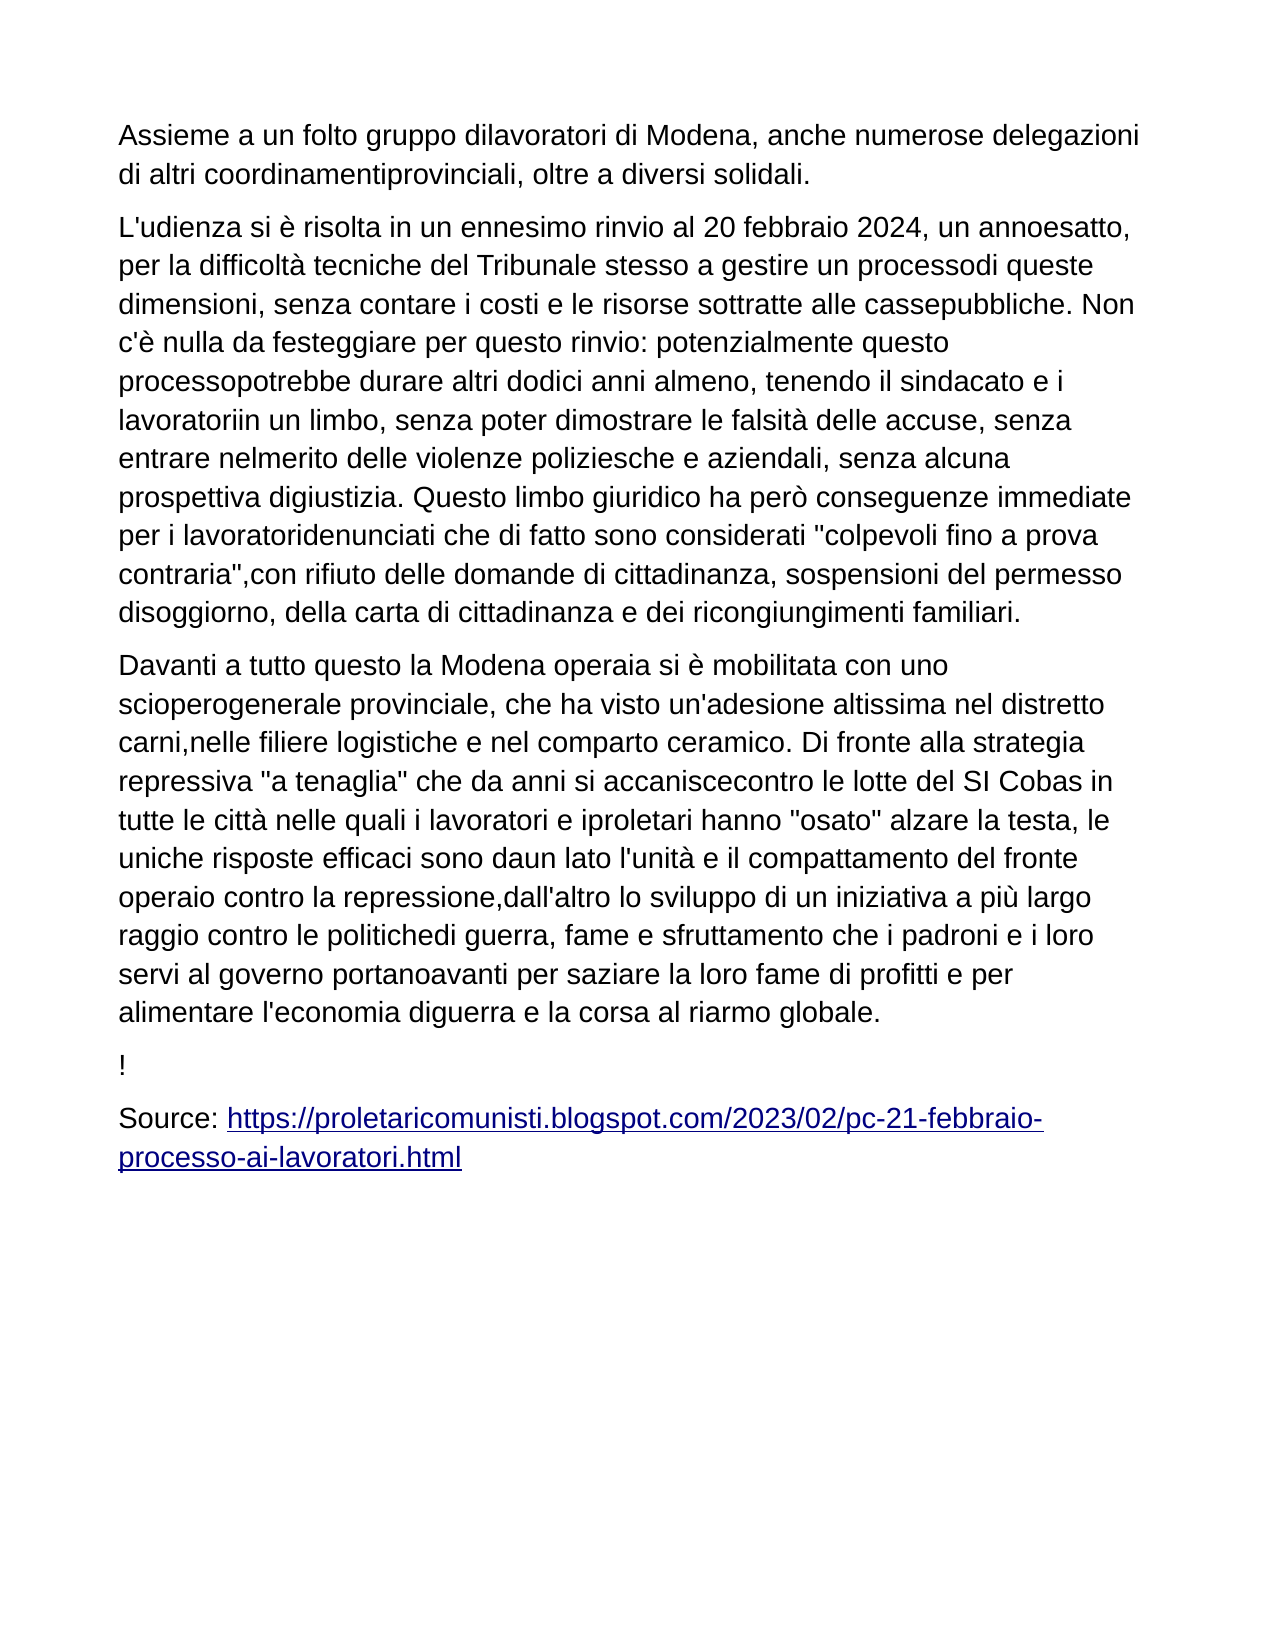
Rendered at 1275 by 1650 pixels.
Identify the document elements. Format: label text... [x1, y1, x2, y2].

text Davanti a tutto questo la Modena operaia si è mobilitata con uno scioperogenerale provinciale, che ha visto un'adesione altissima nel distretto carni,nelle filiere logistiche e nel comparto ceramico. Di fronte alla strategia repressiva "a tenaglia" che da anni si accaniscecontro le lotte del SI Cobas in tutte le città nelle quali i lavoratori e iproletari hanno "osato" alzare la testa, le uniche risposte efficaci sono daun lato l'unità e il compattamento del fronte operaio contro la repressione,dall'altro lo sviluppo di un iniziativa a più largo raggio contro le politichedi guerra, fame e sfruttamento che i padroni e i loro servi al governo portanoavanti per saziare la loro fame di profitti e per alimentare l'economia diguerra e la corsa al riarmo globale. [118, 648, 1157, 1029]
text Source: https://proletaricomunisti.blogspot.com/2023/02/pc-21-febbraio-processo-ai-lavoratori.html [118, 1101, 1157, 1173]
text L'udienza si è risolta in un ennesimo rinvio al 20 febbraio 2024, un annoesatto, per la difficoltà tecniche del Tribunale stesso a gestire un processodi queste dimensioni, senza contare i costi e le risorse sottratte alle cassepubbliche. Non c'è nulla da festeggiare per questo rinvio: potenzialmente questo processopotrebbe durare altri dodici anni almeno, tenendo il sindacato e i lavoratoriin un limbo, senza poter dimostrare le falsità delle accuse, senza entrare nelmerito delle violenze poliziesche e aziendali, senza alcuna prospettiva digiustizia. Questo limbo giuridico ha però conseguenze immediate per i lavoratoridenunciati che di fatto sono considerati "colpevoli fino a prova contraria",con rifiuto delle domande di cittadinanza, sospensioni del permesso disoggiorno, della carta di cittadinanza e dei ricongiungimenti familiari. [118, 210, 1157, 629]
text ! [118, 1048, 1157, 1082]
text Assieme a un folto gruppo dilavoratori di Modena, anche numerose delegazioni di altri coordinamentiprovinciali, oltre a diversi solidali. [118, 118, 1157, 190]
